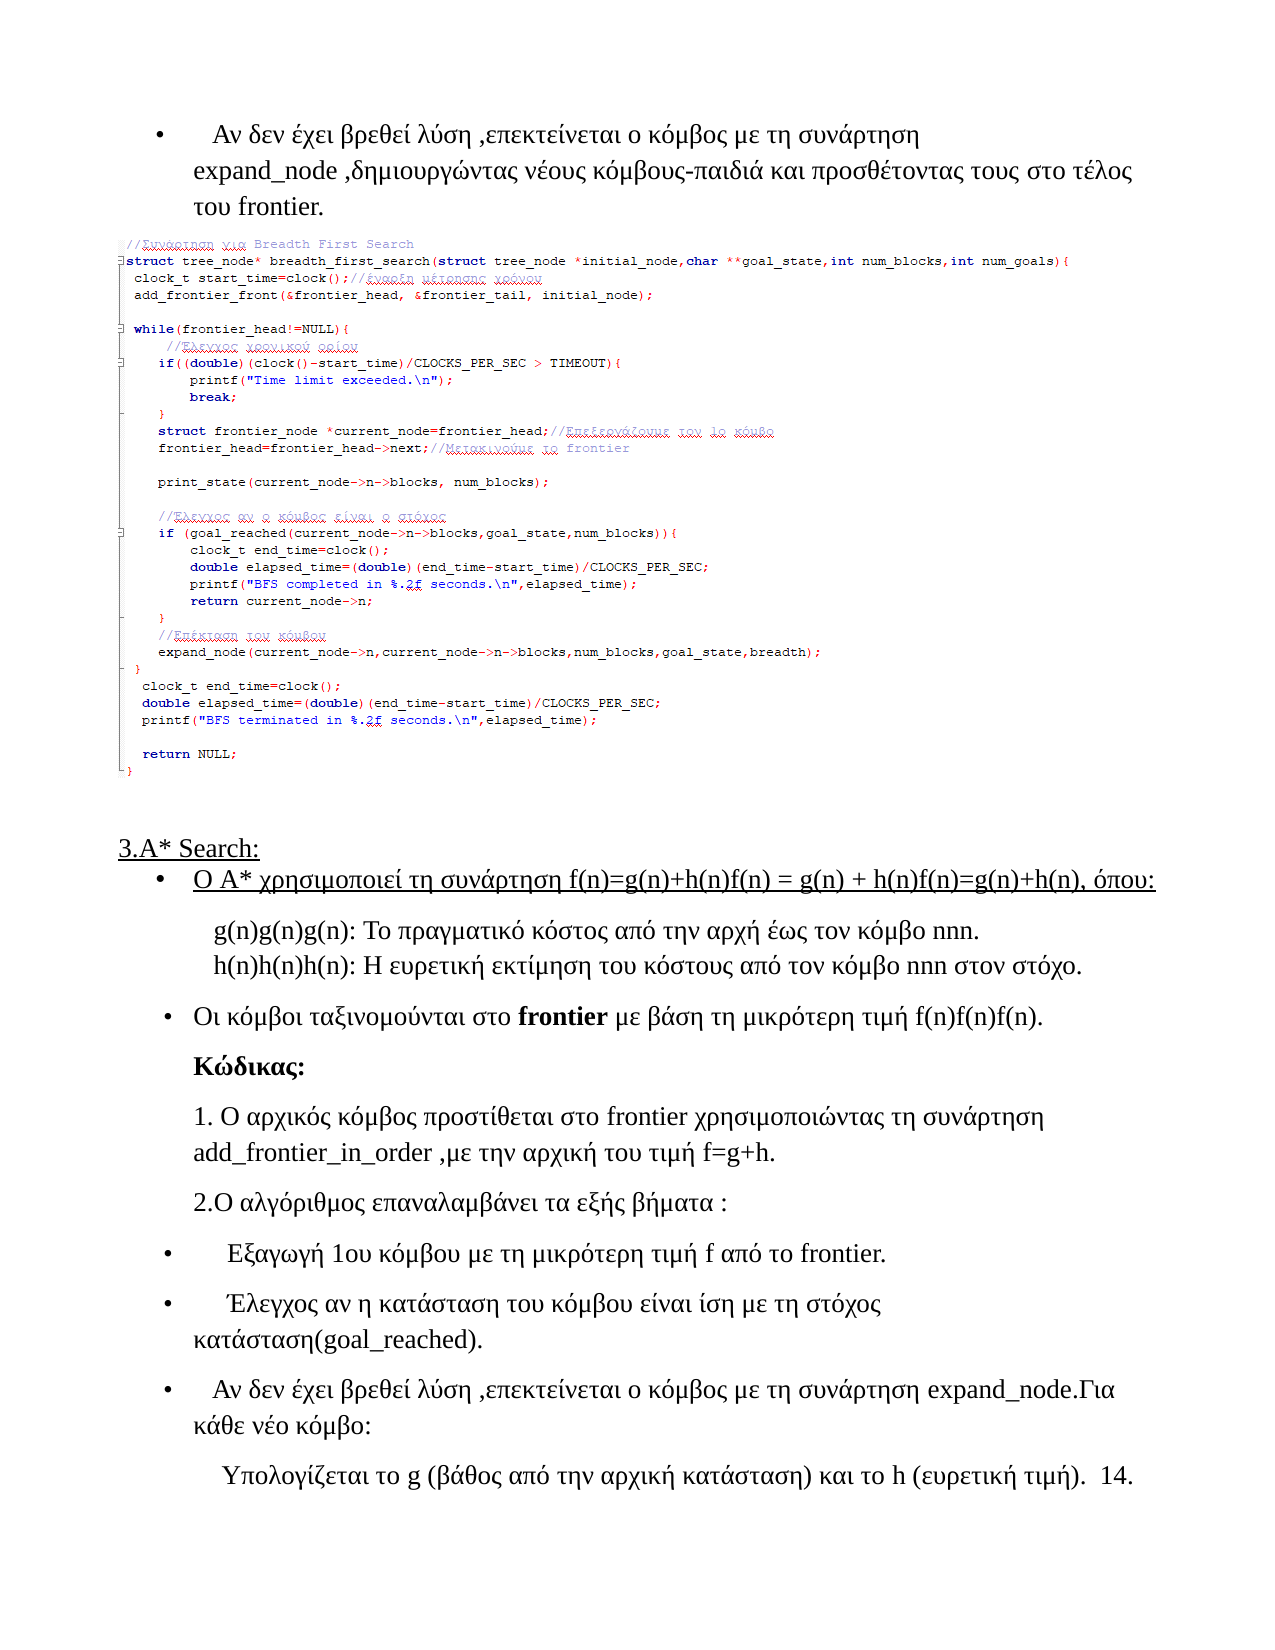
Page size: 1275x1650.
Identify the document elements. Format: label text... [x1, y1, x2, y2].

list Έλεγχος αν η κατάσταση του κόμβου είναι ίση με τη στόχος κατάσταση(goal_reached). [164, 1287, 1157, 1354]
list Κώδικας: [156, 1050, 1157, 1081]
picture [118, 240, 1157, 778]
list Ο A* χρησιμοποιεί τη συνάρτηση f(n)=g(n)+h(n)f(n) = g(n) + h(n)f(n)=g(n)+h(n), όπου: [156, 863, 1157, 894]
list 1. Ο αρχικός κόμβος προστίθεται στο frontier χρησιμοποιώντας τη συνάρτηση add_frontier_in_order ,με την αρχική του τιμή f=g+h. [156, 1100, 1157, 1167]
list Οι κόμβοι ταξινομούνται στο frontier με βάση τη μικρότερη τιμή f(n)f(n)f(n). [164, 1000, 1157, 1031]
list Αν δεν έχει βρεθεί λύση ,επεκτείνεται ο κόμβος με τη συνάρτηση expand_node ,δημιουργώντας νέους κόμβους-παιδιά και προσθέτοντας τους στο τέλος του frontier. [156, 118, 1157, 221]
list h(n)h(n)h(n): Η ευρετική εκτίμηση του κόστους από τον κόμβο nnn στον στόχο. [156, 949, 1157, 981]
list Αν δεν έχει βρεθεί λύση ,επεκτείνεται ο κόμβος με τη συνάρτηση expand_node.Για κάθε νέο κόμβο: [164, 1373, 1157, 1440]
list 2.Ο αλγόριθμος επαναλαμβάνει τα εξής βήματα : [156, 1186, 1157, 1218]
text 3.A* Search: [118, 832, 1157, 863]
list g(n)g(n)g(n): Το πραγματικό κόστος από την αρχή έως τον κόμβο nnn. [156, 914, 1157, 945]
list Εξαγωγή 1ου κόμβου με τη μικρότερη τιμή f από το frontier. [164, 1237, 1157, 1268]
text Υπολογίζεται το g (βάθος από την αρχική κατάσταση) και το h (ευρετική τιμή). 14. [118, 1459, 1157, 1490]
